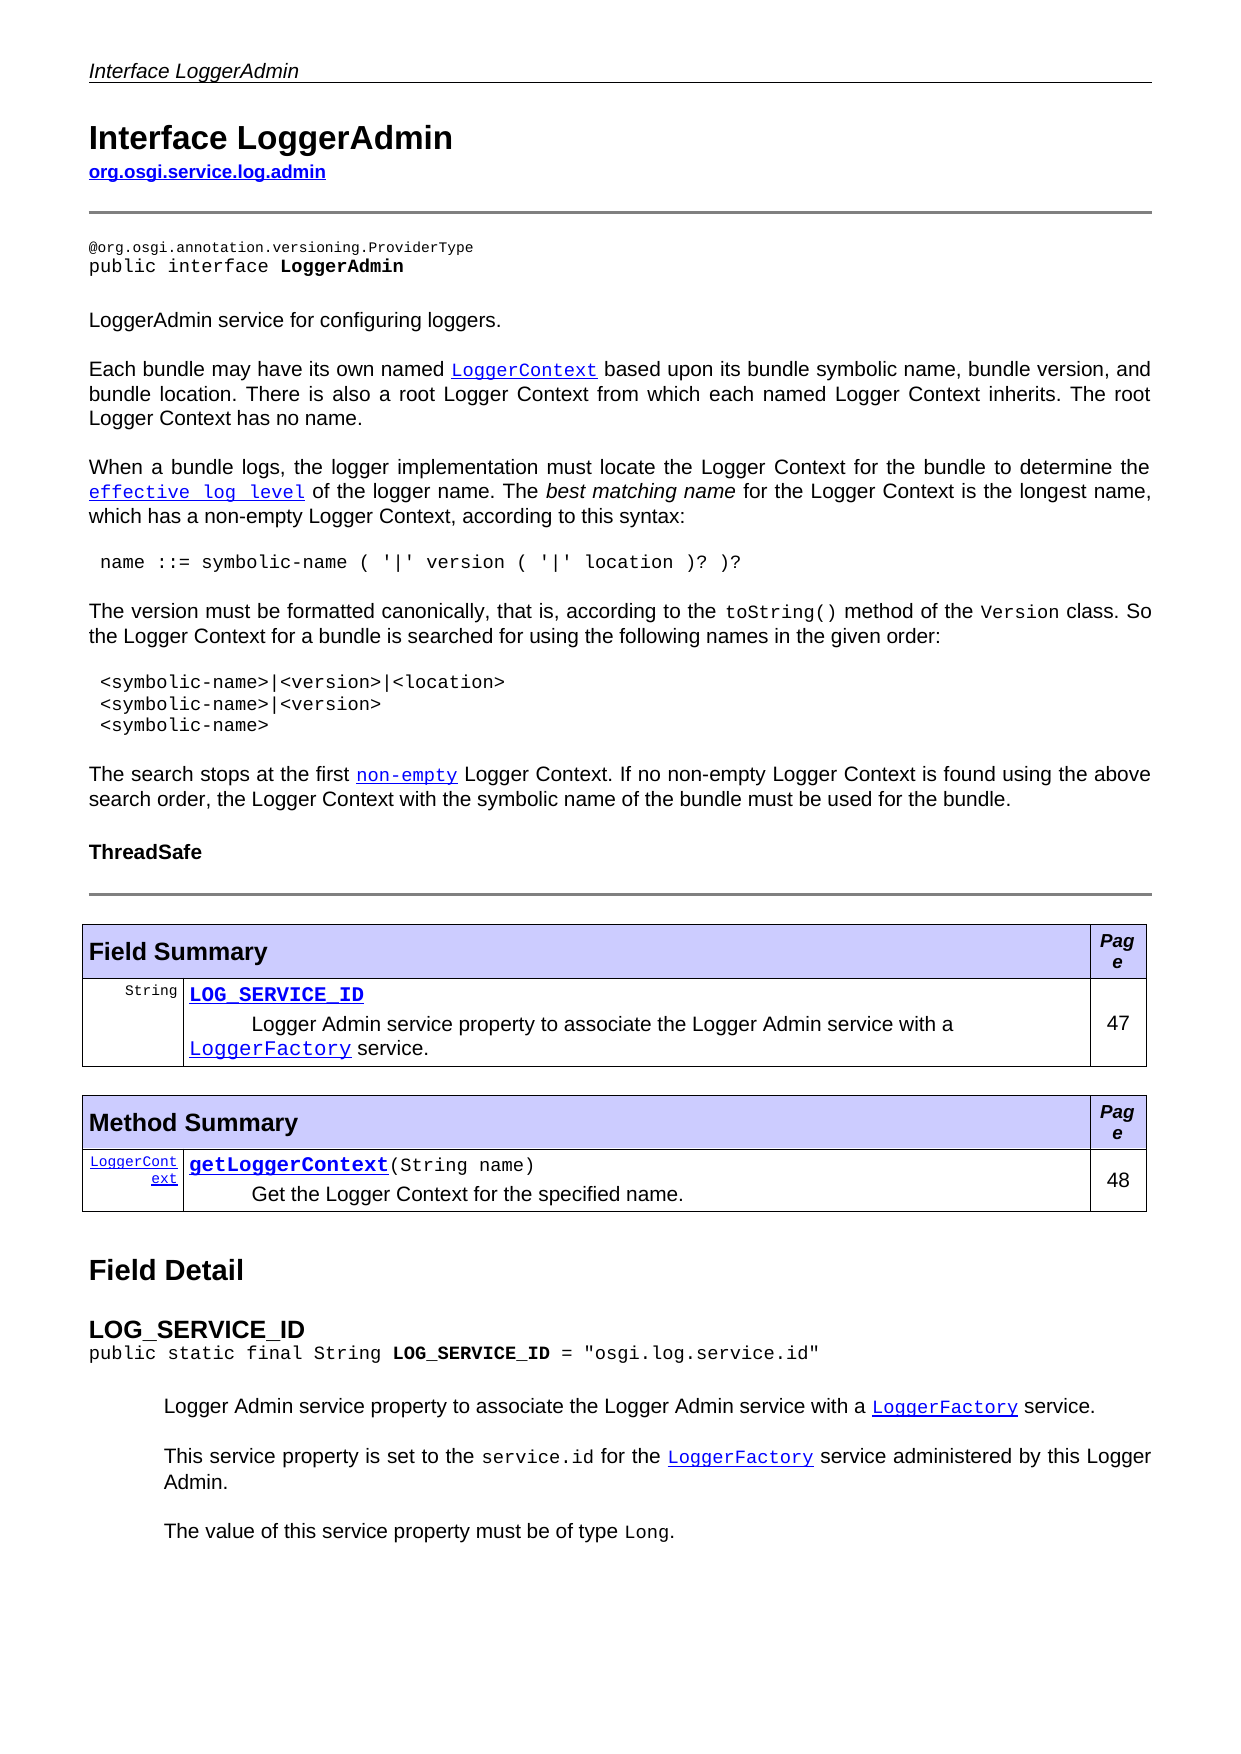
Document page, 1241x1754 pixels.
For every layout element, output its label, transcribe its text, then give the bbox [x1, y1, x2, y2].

table_cell LoggerContext [83, 1150, 183, 1211]
subtitle Field Detail [88, 1253, 1152, 1287]
table_cell getLoggerContext(String name) Get the Logger Context for the specified name. [184, 1150, 1090, 1211]
table_header Field Summary [83, 925, 1090, 978]
table_header Page [1091, 1096, 1146, 1148]
table_header Page [1091, 925, 1146, 978]
text The value of this service property must be of type Long. [163, 1518, 1152, 1544]
table_cell 47 [1091, 1150, 1146, 1211]
text Each bundle may have its own named LoggerContext based upon its bundle symbolic name, bundle version, and bundle location. There is also a root Logger Context from which each named Logger Context inherits. The root Logger Context has no name. [88, 356, 1152, 429]
text The search stops at the first non-empty Logger Context. If no non-empty Logger Context is found using the above search order, the Logger Context with the symbolic name of the bundle must be used for the bundle. [88, 762, 1152, 811]
text ThreadSafe [88, 840, 1152, 864]
text name ::= symbolic-name ( '|' version ( '|' location )? )? [88, 553, 1152, 574]
subtitle Interface LoggerAdmin [88, 118, 1152, 157]
text public static final String LOG_SERVICE_ID = "osgi.log.service.id" [88, 1344, 1152, 1365]
table_header Method Summary [83, 1096, 1090, 1148]
text org.osgi.service.log.admin [88, 160, 1152, 182]
text When a bundle logs, the logger implementation must locate the Logger Context for the bundle to determine the effective log level of the logger name. The best matching name for the Logger Context is the longest name, which has a non-empty Logger Context, according to this syntax: [88, 454, 1152, 528]
table_cell String [83, 979, 183, 1066]
text @org.osgi.annotation.versioning.ProviderType public interface LoggerAdmin [88, 240, 1152, 278]
subtitle LOG_SERVICE_ID [88, 1315, 1152, 1344]
text LoggerAdmin service for configuring loggers. [88, 307, 1152, 331]
text <symbolic-name>|<version>|<location> <symbolic-name>|<version> <symbolic-name> [88, 673, 1152, 737]
table_cell LOG_SERVICE_ID Logger Admin service property to associate the Logger Admin service with a LoggerFactory service. [184, 979, 1090, 1066]
text Logger Admin service property to associate the Logger Admin service with a LoggerFactory service. [163, 1394, 1152, 1419]
text This service property is set to the service.id for the LoggerFactory service administered by this Logger Admin. [163, 1444, 1152, 1493]
table_cell 46 [1091, 979, 1146, 1066]
text The version must be formatted canonically, that is, according to the toString() method of the Version class. So the Logger Context for a bundle is searched for using the following names in the given order: [88, 599, 1152, 648]
